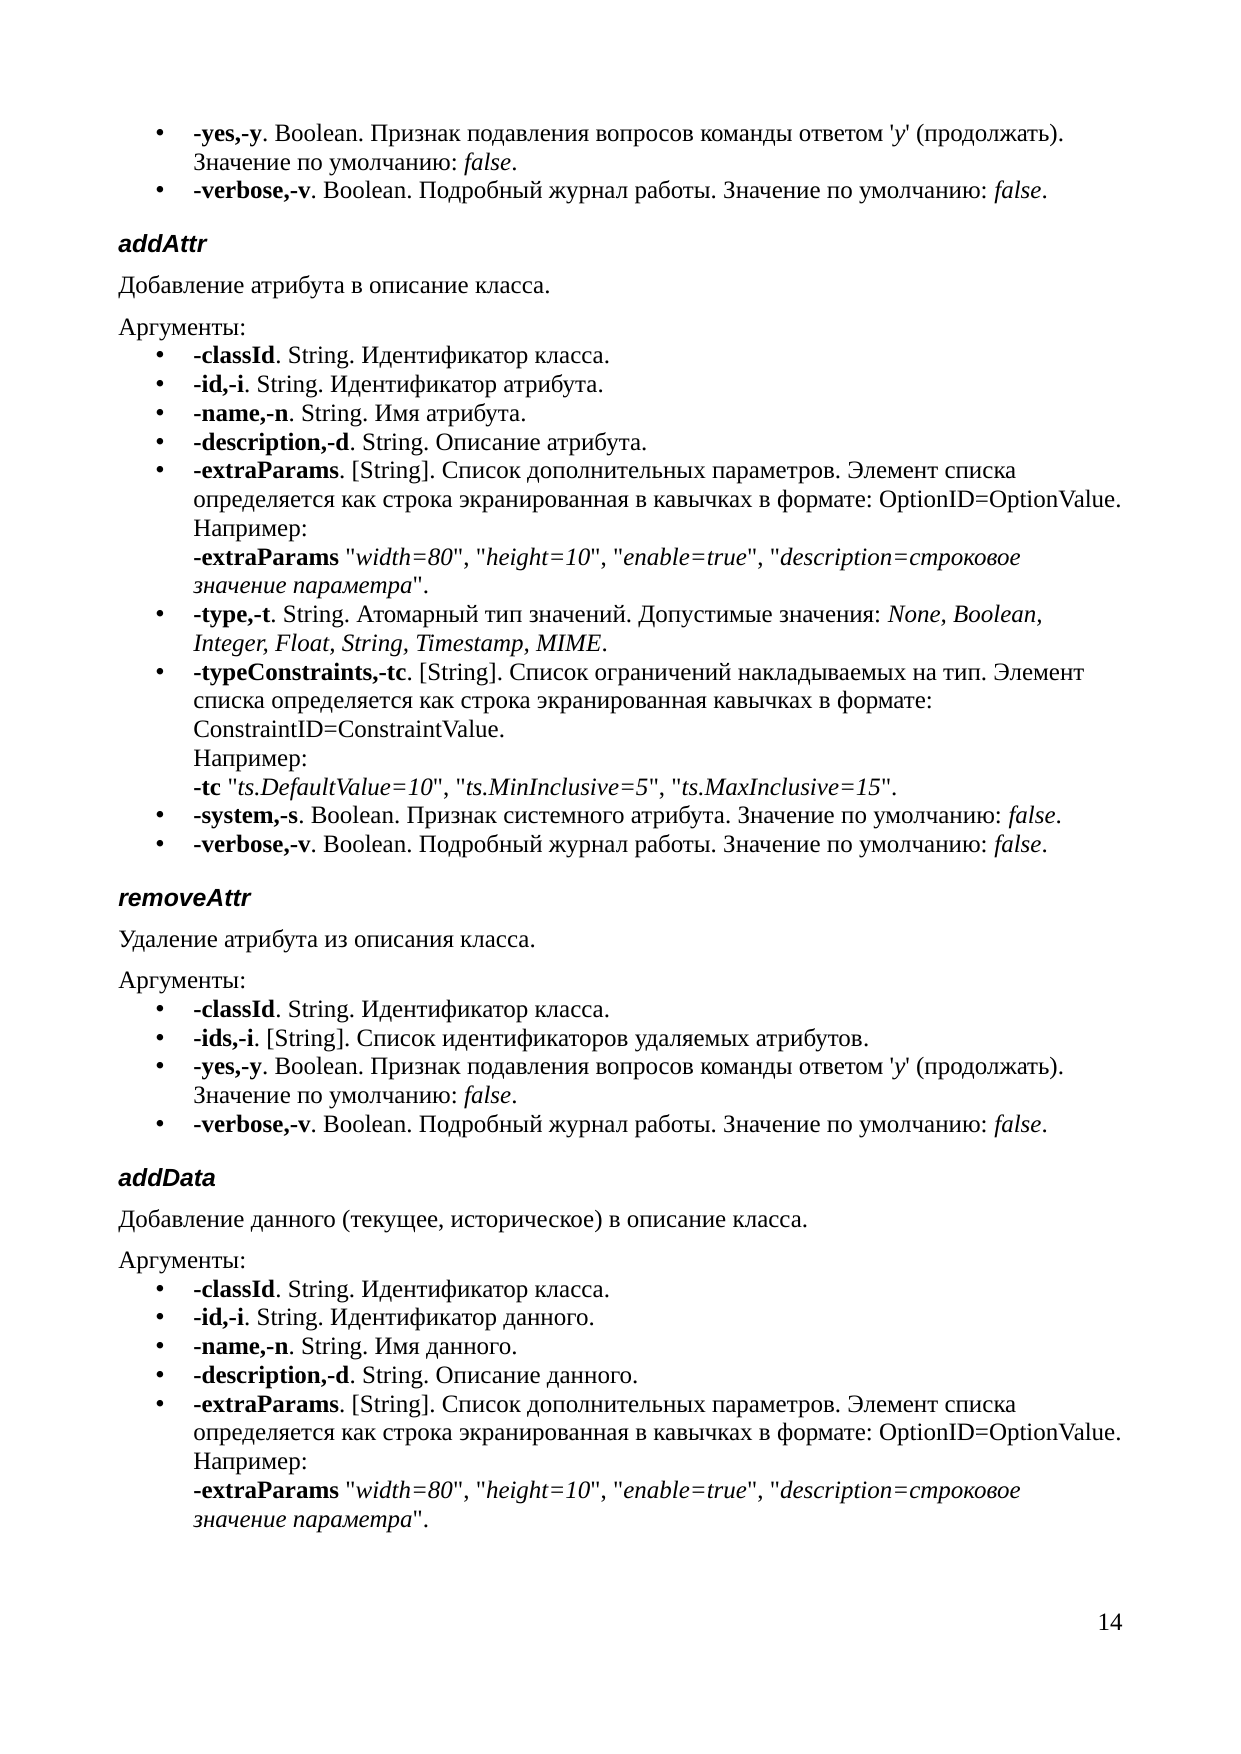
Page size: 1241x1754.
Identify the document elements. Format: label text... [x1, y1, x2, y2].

list -name,-n. String. Имя атрибута. [156, 398, 1122, 427]
list -yes,-y. Boolean. Признак подавления вопросов команды ответом 'y' (продолжать). Значение по умолчанию: false. [156, 1051, 1122, 1109]
list -id,-i. String. Идентификатор данного. [156, 1302, 1122, 1331]
subtitle addData [118, 1163, 1122, 1191]
list -type,-t. String. Атомарный тип значений. Допустимые значения: None, Boolean, Integer, Float, String, Timestamp, MIME. [156, 599, 1122, 657]
list -tc "ts.DefaultValue=10", "ts.MinInclusive=5", "ts.MaxInclusive=15". [156, 772, 1122, 800]
text Аргументы: [118, 312, 1122, 340]
list -classId. String. Идентификатор класса. [156, 994, 1122, 1023]
list -extraParams "width=80", "height=10", "enable=true", "description=строковое значение параметра". [156, 542, 1122, 599]
subtitle addAttr [118, 229, 1122, 258]
list -verbose,-v. Boolean. Подробный журнал работы. Значение по умолчанию: false. [156, 829, 1122, 858]
list -extraParams. [String]. Список дополнительных параметров. Элемент списка определяется как строка экранированная в кавычках в формате: OptionID=OptionValue. Например: [156, 455, 1122, 542]
list -classId. String. Идентификатор класса. [156, 1274, 1122, 1302]
list -ids,-i. [String]. Список идентификаторов удаляемых атрибутов. [156, 1023, 1122, 1051]
list -name,-n. String. Имя данного. [156, 1331, 1122, 1360]
list -yes,-y. Boolean. Признак подавления вопросов команды ответом 'y' (продолжать). Значение по умолчанию: false. [156, 118, 1122, 176]
text Аргументы: [118, 1245, 1122, 1274]
list -verbose,-v. Boolean. Подробный журнал работы. Значение по умолчанию: false. [156, 176, 1122, 204]
list -classId. String. Идентификатор класса. [156, 340, 1122, 369]
text Добавление атрибута в описание класса. [118, 270, 1122, 299]
subtitle removeAttr [118, 883, 1122, 911]
text Аргументы: [118, 965, 1122, 994]
list -extraParams. [String]. Список дополнительных параметров. Элемент списка определяется как строка экранированная в кавычках в формате: OptionID=OptionValue. Например: [156, 1389, 1122, 1475]
text Добавление данного (текущее, историческое) в описание класса. [118, 1204, 1122, 1232]
list -verbose,-v. Boolean. Подробный журнал работы. Значение по умолчанию: false. [156, 1109, 1122, 1138]
list -id,-i. String. Идентификатор атрибута. [156, 369, 1122, 398]
list -description,-d. String. Описание данного. [156, 1360, 1122, 1389]
list -typeConstraints,-tc. [String]. Список ограничений накладываемых на тип. Элемент списка определяется как строка экранированная кавычках в формате: ConstraintID=ConstraintValue. [156, 657, 1122, 743]
list -description,-d. String. Описание атрибута. [156, 427, 1122, 455]
text Удаление атрибута из описания класса. [118, 924, 1122, 953]
list Например: [156, 743, 1122, 772]
list -system,-s. Boolean. Признак системного атрибута. Значение по умолчанию: false. [156, 800, 1122, 829]
list -extraParams "width=80", "height=10", "enable=true", "description=строковое значение параметра". [156, 1475, 1122, 1532]
